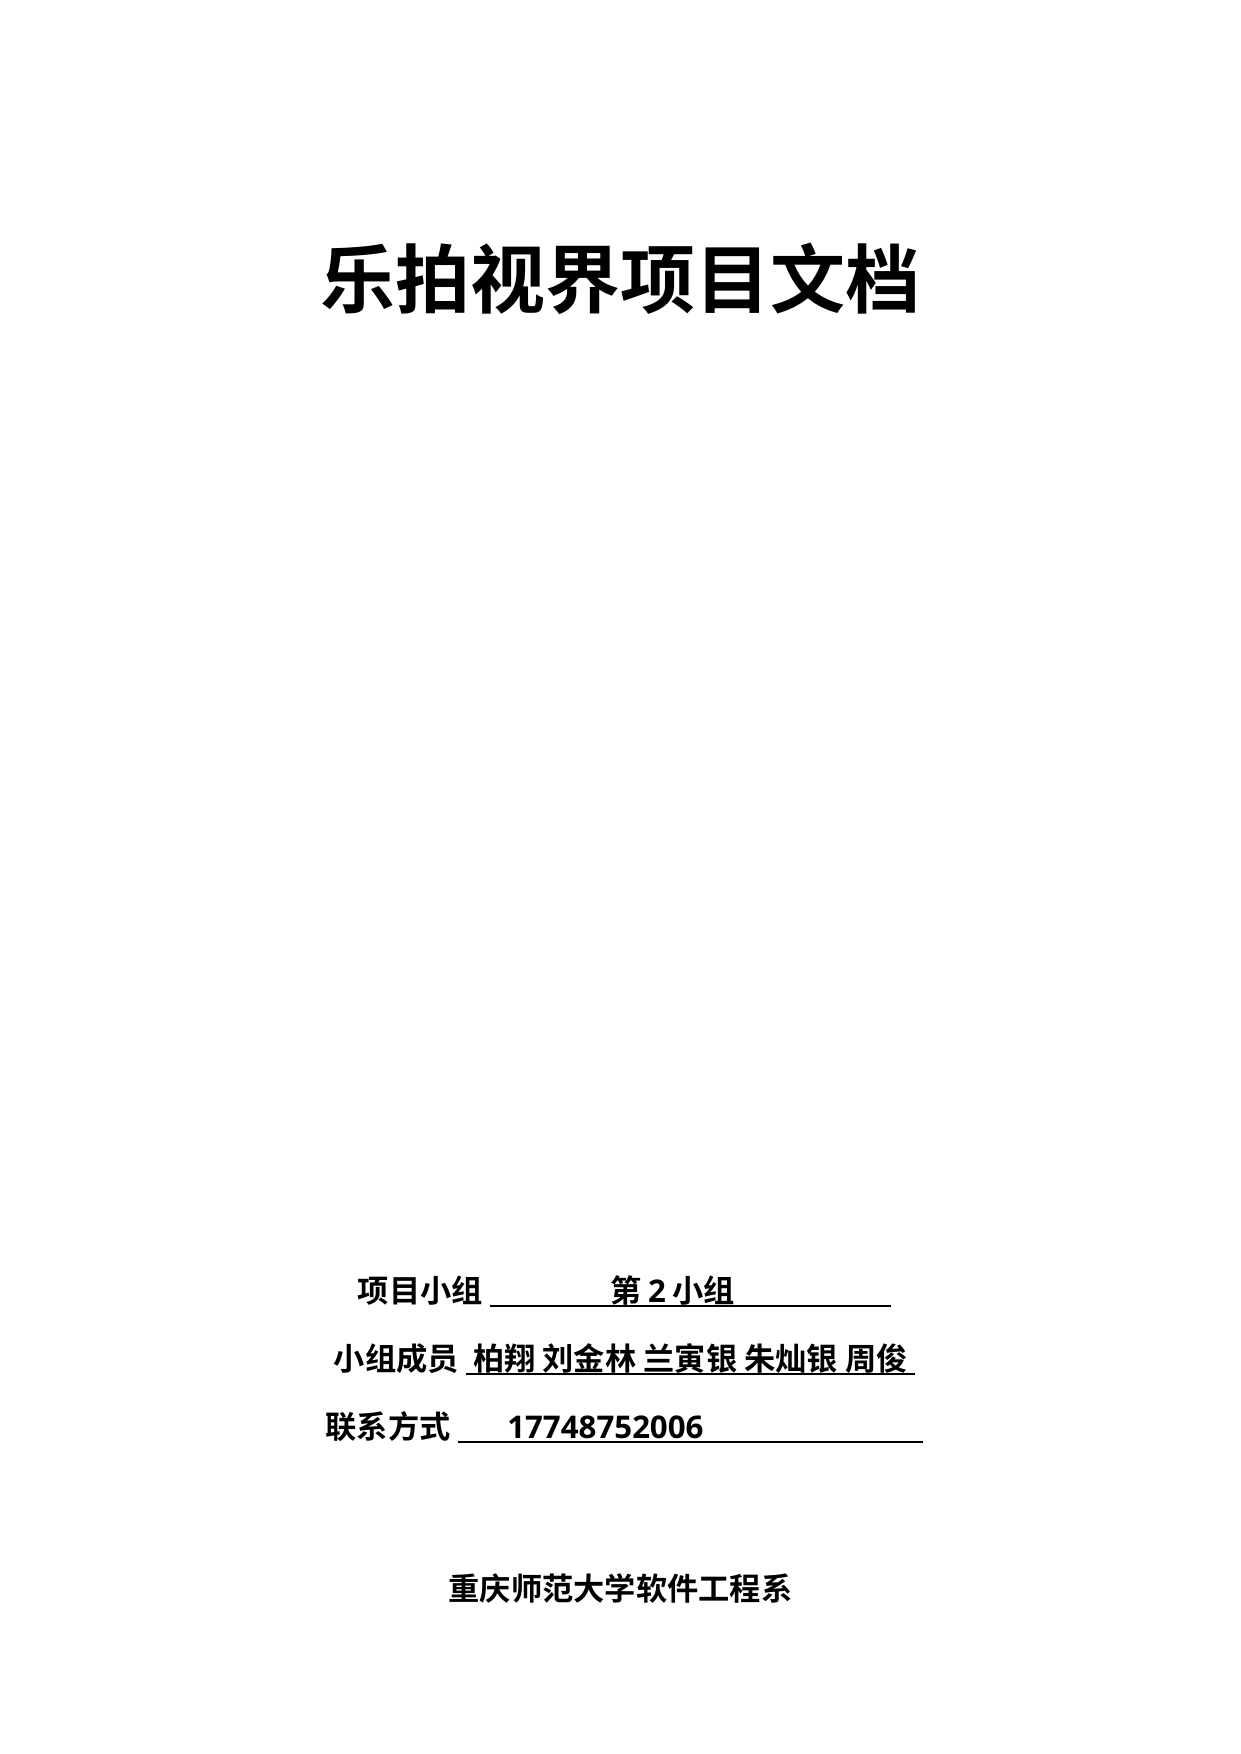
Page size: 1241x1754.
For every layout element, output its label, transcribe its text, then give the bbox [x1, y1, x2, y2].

text 乐拍视界项目文档 [118, 220, 1122, 329]
text 项目小组 第2小组 [118, 1266, 1122, 1311]
text 联系方式 17748752006 [118, 1402, 1122, 1448]
text 重庆师范大学软件工程系 [118, 1564, 1122, 1609]
text 小组成员 柏翔 刘金林 兰寅银 朱灿银 周俊 [118, 1334, 1122, 1379]
